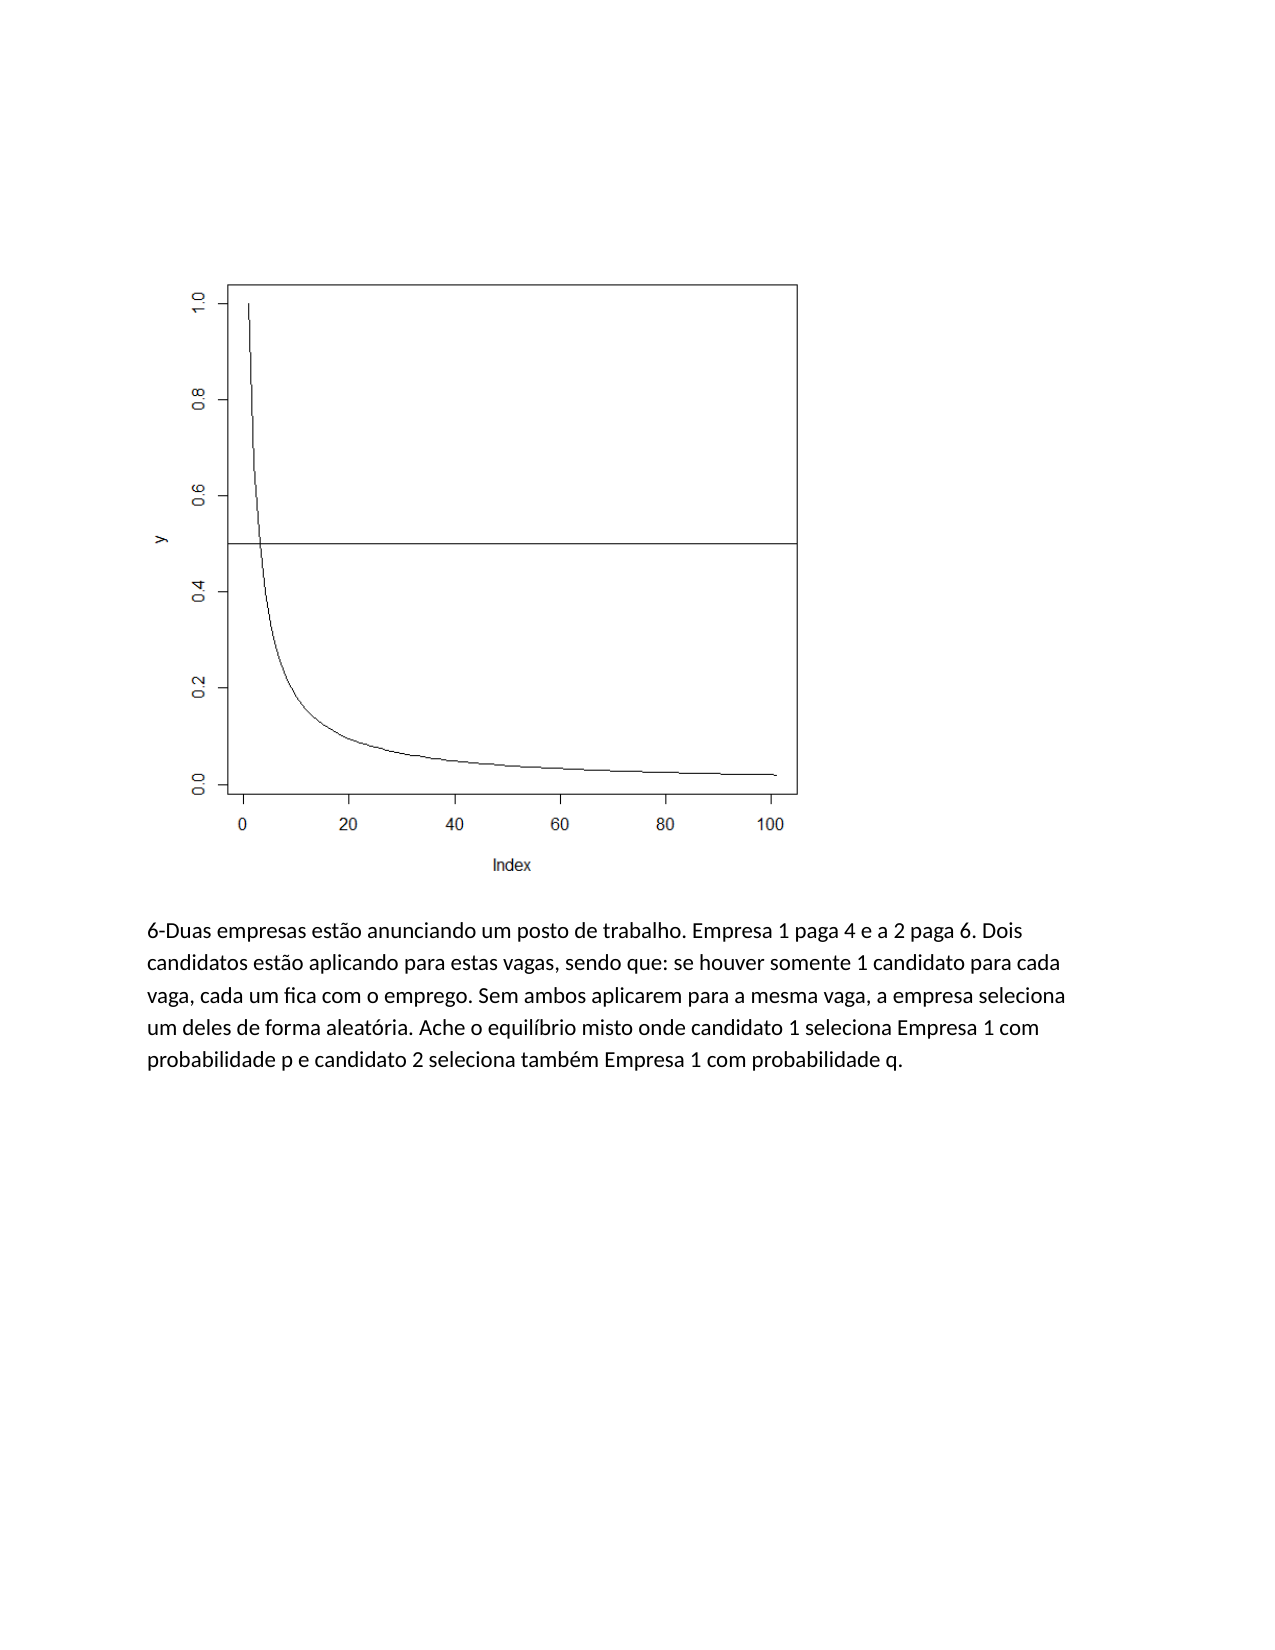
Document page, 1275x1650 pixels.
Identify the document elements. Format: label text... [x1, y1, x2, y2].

picture [146, 203, 1047, 896]
text 6-Duas empresas estão anunciando um posto de trabalho. Empresa 1 paga 4 e a 2 paga 6. Dois candidatos estão aplicando para estas vagas, sendo que: se houver somente 1 candidato para cada vaga, cada um fica com o emprego. Sem ambos aplicarem para a mesma vaga, a empresa seleciona um deles de forma aleatória. Ache o equilíbrio misto onde candidato 1 seleciona Empresa 1 com probabilidade p e candidato 2 seleciona também Empresa 1 com probabilidade q. [147, 916, 1087, 1073]
